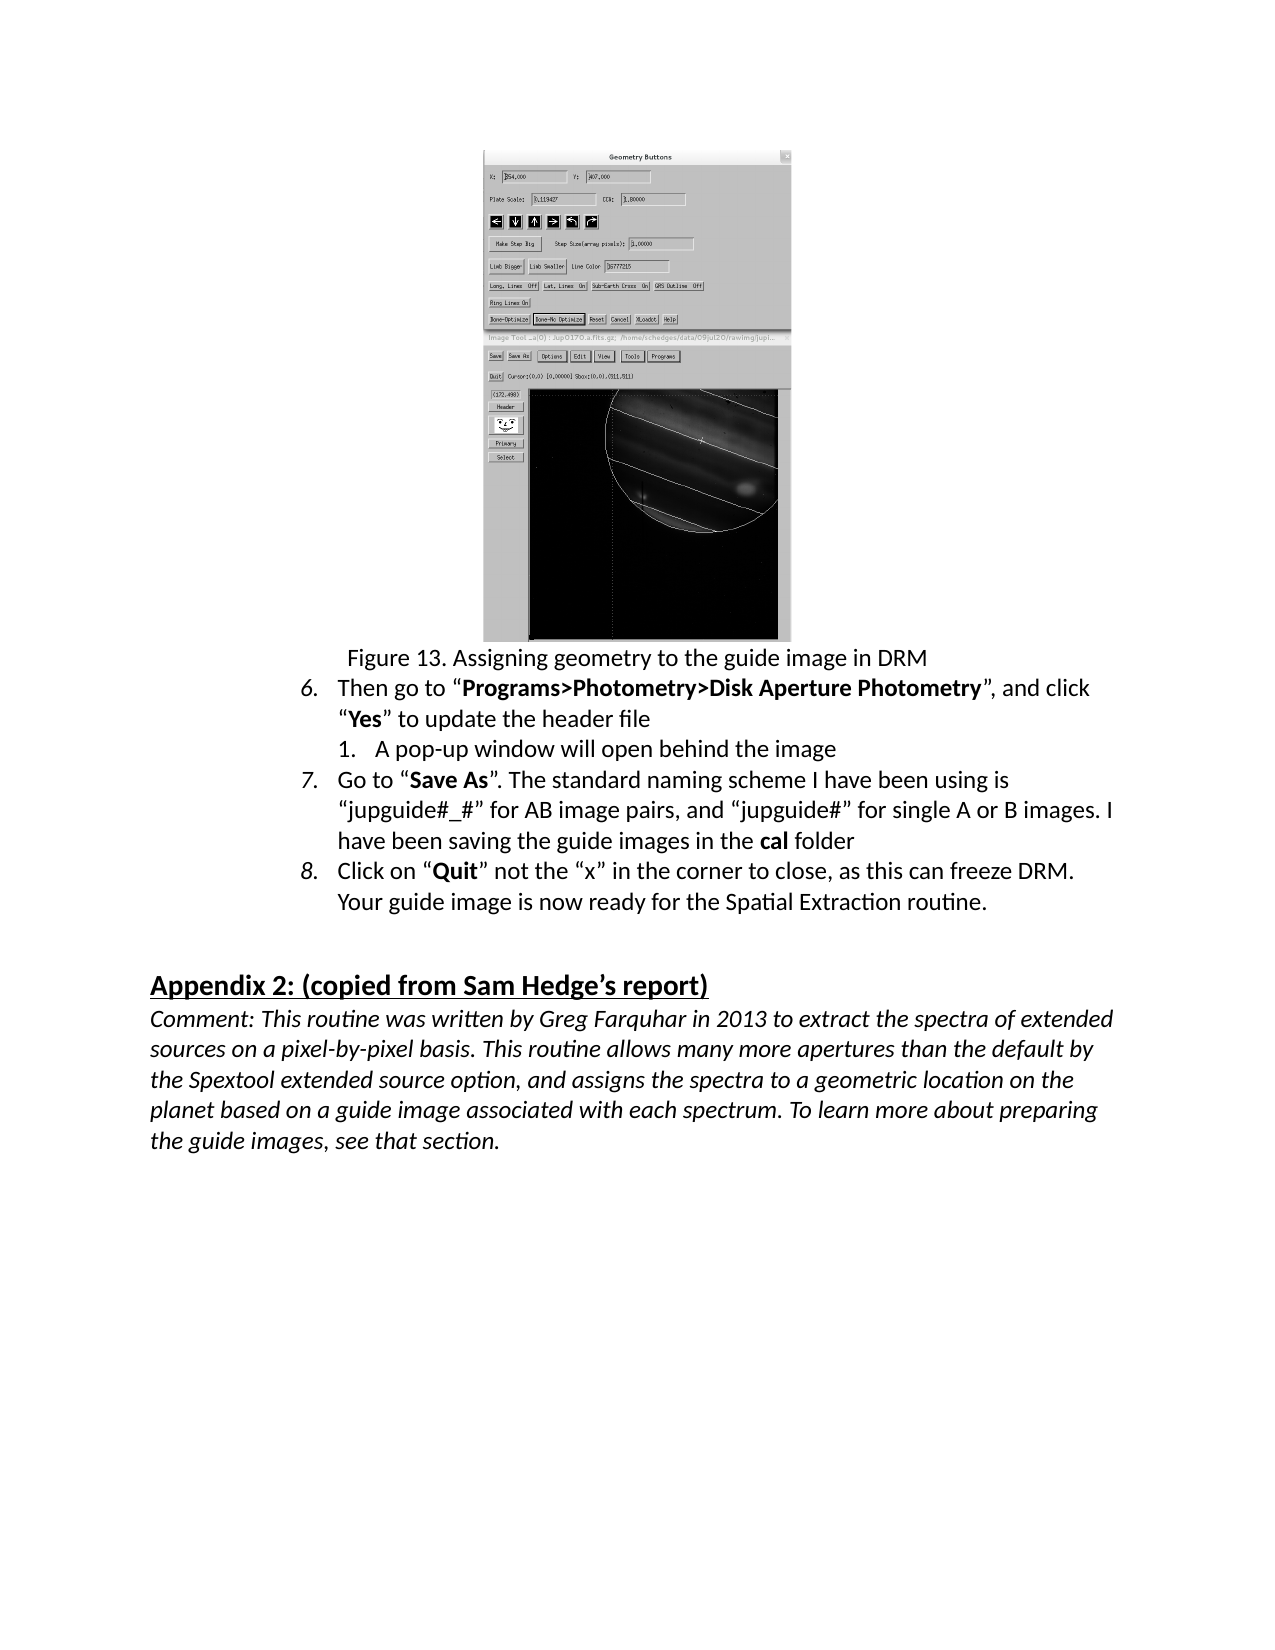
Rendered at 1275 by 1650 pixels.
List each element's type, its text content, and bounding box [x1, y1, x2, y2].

subtitle A pop-up window will open behind the image [337, 733, 1125, 764]
list Click on “Quit” not the “x” in the corner to close, as this can freeze DRM. Your guide image is now ready for the Spatial Extraction routine. [300, 855, 1125, 916]
list Then go to “Programs>Photometry>Disk Aperture Photometry”, and click “Yes” to update the header file [300, 672, 1125, 733]
picture [483, 150, 792, 642]
text Appendix 2: (copied from Sam Hedge’s report) Comment: This routine was written by Greg Farquhar in 2013 to extract the spectra of extended sources on a pixel-by-pixel basis. This routine allows many more apertures than the default by the Spextool extended source option, and assigns the spectra to a geometric location on the planet based on a guide image associated with each spectrum. To learn more about preparing the guide images, see that section. [150, 967, 1125, 1155]
list Go to “Save As”. The standard naming scheme I have been using is “jupguide#_#” for AB image pairs, and “jupguide#” for single A or B images. I have been saving the guide images in the cal folder [300, 764, 1125, 855]
subtitle Figure 13. Assigning geometry to the guide image in DRM [150, 642, 1125, 672]
